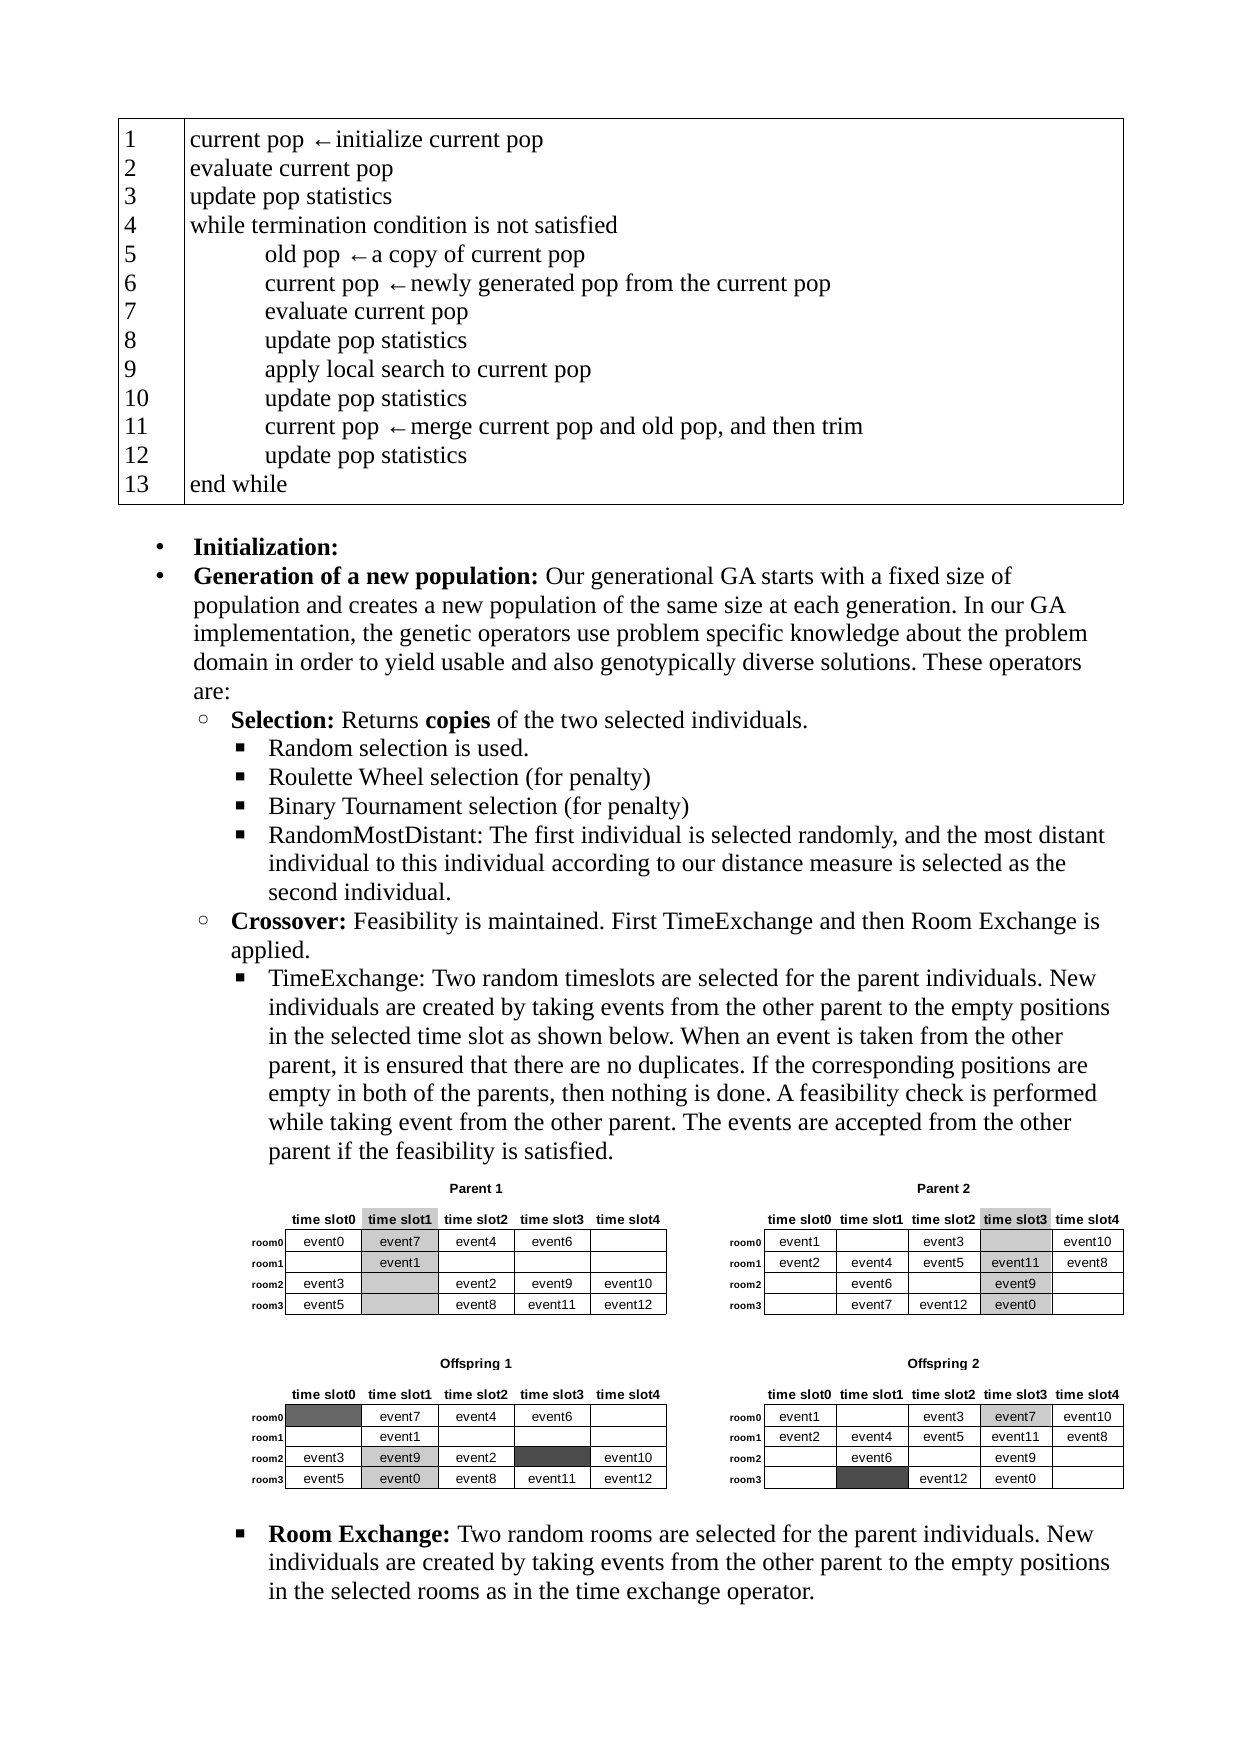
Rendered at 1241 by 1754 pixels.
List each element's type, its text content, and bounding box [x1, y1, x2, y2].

list Generation of a new population: Our generational GA starts with a fixed size of population and creates a new population of the same size at each generation. In our GA implementation, the genetic operators use problem specific knowledge about the problem domain in order to yield usable and also genotypically diverse solutions. These operators are: [156, 561, 1122, 705]
list Selection: Returns copies of the two selected individuals. [193, 705, 1122, 733]
table_header 1 2 3 4 5 6 7 8 9 10 11 12 13 [119, 119, 184, 503]
list Binary Tournament selection (for penalty) [231, 791, 1122, 820]
list TimeExchange: Two random timeslots are selected for the parent individuals. New individuals are created by taking events from the other parent to the empty positions in the selected time slot as shown below. When an event is taken from the other parent, it is ensured that there are no duplicates. If the corresponding positions are empty in both of the parents, then nothing is done. A feasibility check is performed while taking event from the other parent. The events are accepted from the other parent if the feasibility is satisfied. [231, 963, 1122, 1165]
list Random selection is used. [231, 733, 1122, 762]
list RandomMostDistant: The first individual is selected randomly, and the most distant individual to this individual according to our distance measure is selected as the second individual. [231, 820, 1122, 906]
list Initialization: [156, 532, 1122, 561]
list Roulette Wheel selection (for penalty) [231, 762, 1122, 791]
list Crossover: Feasibility is maintained. First TimeExchange and then Room Exchange is applied. [193, 906, 1122, 963]
list Room Exchange: Two random rooms are selected for the parent individuals. New individuals are created by taking events from the other parent to the empty positions in the selected rooms as in the time exchange operator. [231, 1519, 1122, 1605]
table_header current pop ←initialize current pop evaluate current pop update pop statistics while termination condition is not satisfied old pop ←a copy of current pop current pop ←newly generated pop from the current pop evaluate current pop update pop statistics apply local search to current pop update pop statistics current pop ←merge current pop and old pop, and then trim update pop statistics end while [185, 119, 1123, 503]
